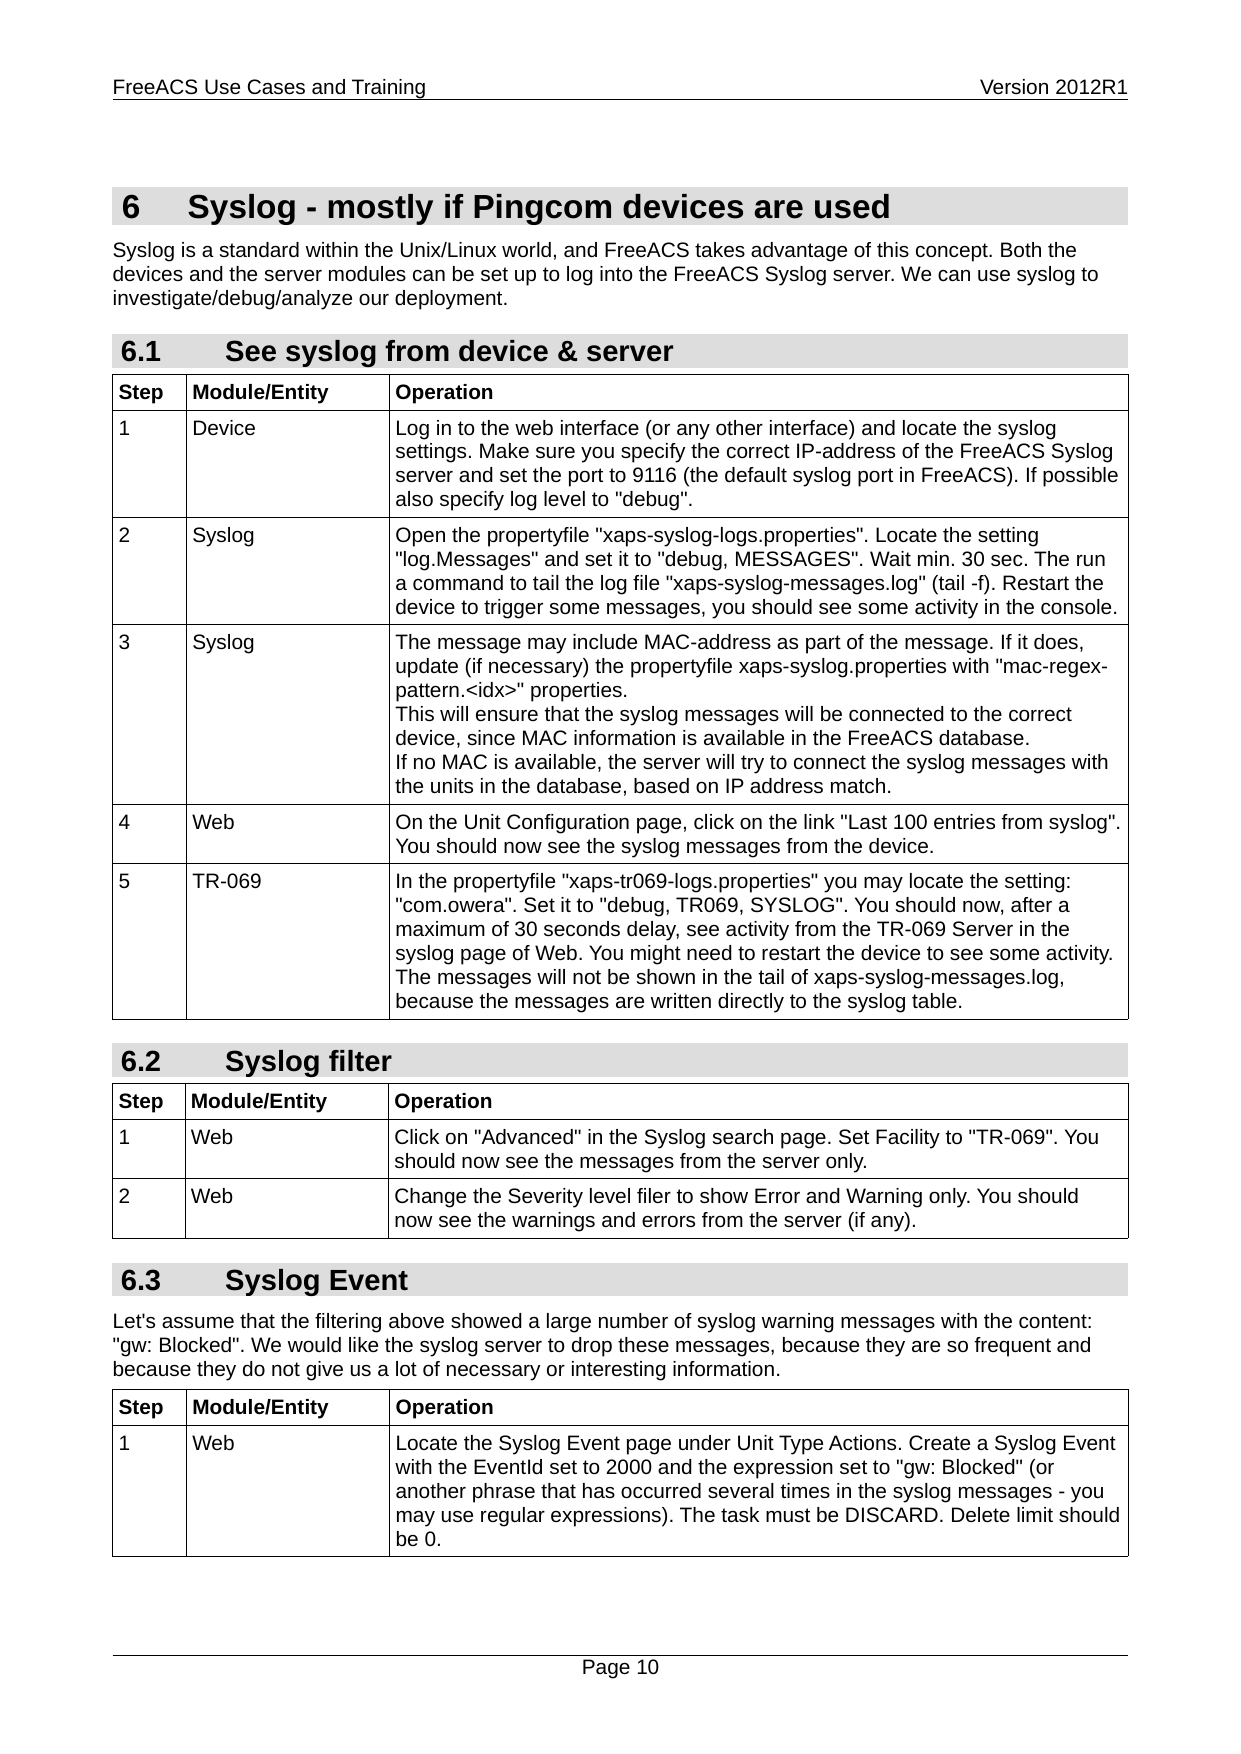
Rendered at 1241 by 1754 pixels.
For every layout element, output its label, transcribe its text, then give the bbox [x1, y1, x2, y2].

table_cell Open the propertyfile "xaps-syslog-logs.properties". Locate the setting "log.Messages" and set it to "debug, MESSAGES". Wait min. 30 sec. The run a command to tail the log file "xaps-syslog-messages.log" (tail -f). Restart the device to trigger some messages, you should see some activity in the console. [390, 518, 1128, 624]
subtitle See syslog from device & server [112, 334, 1128, 368]
table_cell Click on "Advanced" in the Syslog search page. Set Facility to "TR-069". You should now see the messages from the server only. [389, 1120, 1128, 1178]
text Let's assume that the filtering above showed a large number of syslog warning messages with the content: "gw: Blocked". We would like the syslog server to drop these messages, because they are so frequent and because they do not give us a lot of necessary or interesting information. [112, 1308, 1128, 1380]
subtitle Syslog Event [112, 1263, 1128, 1296]
table_header Step [113, 375, 186, 409]
table_header Operation [390, 1390, 1128, 1425]
table_cell Locate the Syslog Event page under Unit Type Actions. Create a Syslog Event with the EventId set to 2000 and the expression set to "gw: Blocked" (or another phrase that has occurred several times in the syslog messages - you may use regular expressions). The task must be DISCARD. Delete limit should be 0. [390, 1426, 1128, 1556]
table_header Module/Entity [186, 1084, 388, 1119]
table_header Operation [390, 375, 1128, 409]
table_header Module/Entity [187, 1390, 389, 1425]
table_cell Web [187, 805, 389, 863]
subtitle Syslog filter [112, 1043, 1128, 1077]
table_cell Device [187, 411, 389, 517]
table_header Step [113, 1084, 185, 1119]
table_cell 5 [113, 864, 186, 1018]
table_cell Web [187, 1426, 389, 1556]
table_cell In the propertyfile "xaps-tr069-logs.properties" you may locate the setting: "com.owera". Set it to "debug, TR069, SYSLOG". You should now, after a maximum of 30 seconds delay, see activity from the TR-069 Server in the syslog page of Web. You might need to restart the device to see some activity. The messages will not be shown in the tail of xaps-syslog-messages.log, because the messages are written directly to the syslog table. [390, 864, 1128, 1018]
table_cell 1 [113, 411, 186, 517]
table_cell Web [186, 1179, 388, 1238]
table_header Module/Entity [187, 375, 389, 409]
table_cell 2 [113, 518, 186, 624]
table_cell 4 [113, 805, 186, 863]
subtitle Syslog - mostly if Pingcom devices are used [112, 187, 1128, 225]
table_cell TR-069 [187, 864, 389, 1018]
table_cell Syslog [187, 625, 389, 804]
text Syslog is a standard within the Unix/Linux world, and FreeACS takes advantage of this concept. Both the devices and the server modules can be set up to log into the FreeACS Syslog server. We can use syslog to investigate/debug/analyze our deployment. [112, 237, 1128, 309]
table_cell Change the Severity level filer to show Error and Warning only. You should now see the warnings and errors from the server (if any). [389, 1179, 1128, 1238]
table_cell The message may include MAC-address as part of the message. If it does, update (if necessary) the propertyfile xaps-syslog.properties with "mac-regex-pattern.<idx>" properties. This will ensure that the syslog messages will be connected to the correct device, since MAC information is available in the FreeACS database. If no MAC is available, the server will try to connect the syslog messages with the units in the database, based on IP address match. [390, 625, 1128, 804]
table_cell 3 [113, 625, 186, 804]
table_cell Syslog [187, 518, 389, 624]
table_header Step [113, 1390, 186, 1425]
table_cell 2 [113, 1179, 185, 1238]
table_cell 1 [113, 1426, 186, 1556]
table_cell 1 [113, 1120, 185, 1178]
table_cell Log in to the web interface (or any other interface) and locate the syslog settings. Make sure you specify the correct IP-address of the FreeACS Syslog server and set the port to 9116 (the default syslog port in FreeACS). If possible also specify log level to "debug". [390, 411, 1128, 517]
table_cell On the Unit Configuration page, click on the link "Last 100 entries from syslog". You should now see the syslog messages from the device. [390, 805, 1128, 863]
table_header Operation [389, 1084, 1128, 1119]
table_cell Web [186, 1120, 388, 1178]
